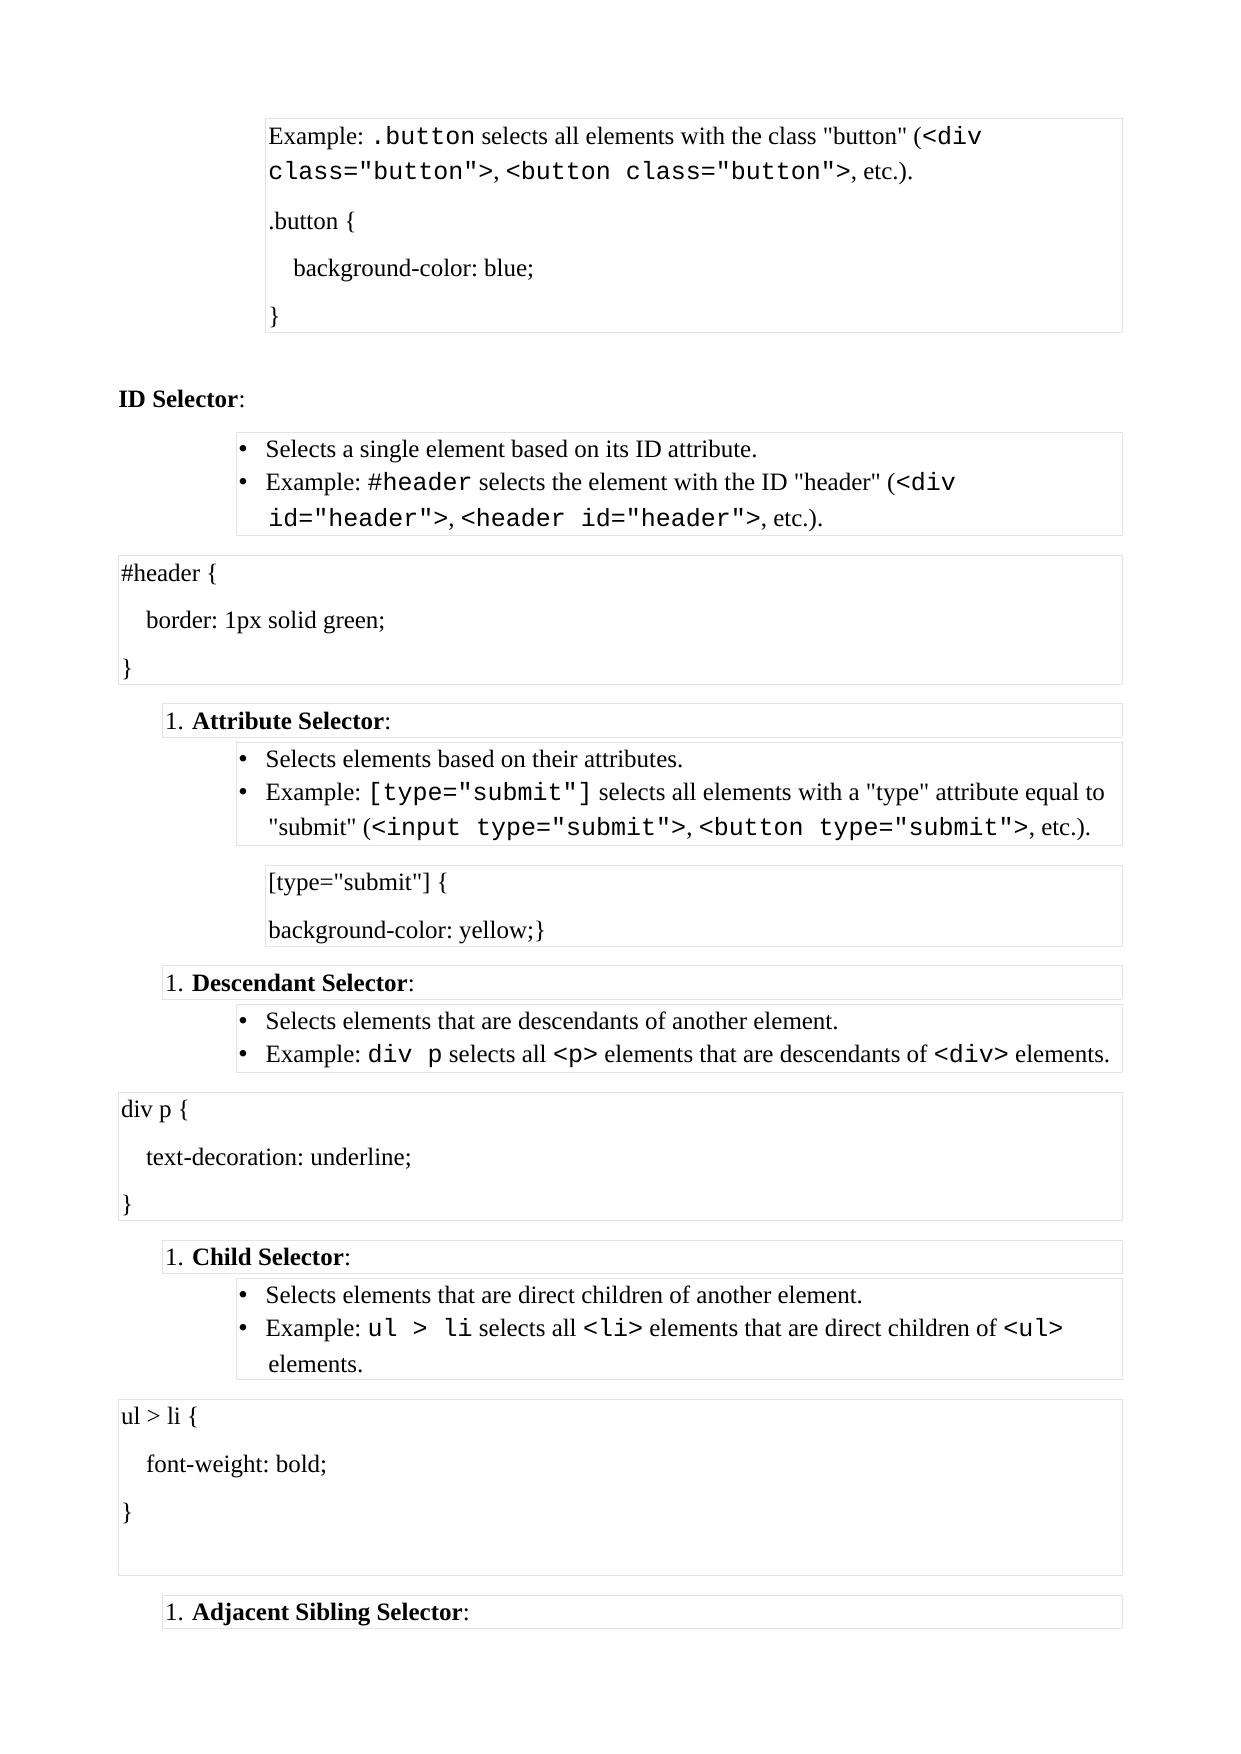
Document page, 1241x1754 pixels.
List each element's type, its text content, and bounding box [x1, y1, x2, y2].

list Example: div p selects all <p> elements that are descendants of <div> elements. [237, 1036, 1122, 1072]
list Selects elements based on their attributes. [237, 743, 1122, 773]
text ul > li { [119, 1400, 1122, 1430]
list Adjacent Sibling Selector: [163, 1596, 1122, 1628]
text div p { [119, 1093, 1122, 1123]
text #header { [119, 556, 1122, 587]
list Selects a single element based on its ID attribute. [237, 433, 1122, 463]
list Example: ul > li selects all <li> elements that are direct children of <ul> elements. [237, 1311, 1122, 1379]
text background-color: blue; [266, 251, 1122, 282]
list Example: #header selects the element with the ID "header" (<div id="header">, <header id="header">, etc.). [237, 465, 1122, 535]
text [type="submit"] { [266, 866, 1122, 896]
list Selects elements that are descendants of another element. [237, 1005, 1122, 1035]
text Example: .button selects all elements with the class "button" (<div class="button">, <button class="button">, etc.). [266, 119, 1122, 187]
list Child Selector: [163, 1241, 1122, 1273]
text } [119, 650, 1122, 684]
list Attribute Selector: [163, 704, 1122, 737]
text background-color: yellow;} [266, 912, 1122, 946]
text .button { [266, 203, 1122, 234]
text } [119, 1494, 1122, 1525]
text font-weight: bold; [119, 1446, 1122, 1478]
text } [119, 1187, 1122, 1220]
text border: 1px solid green; [119, 603, 1122, 634]
text text-decoration: underline; [119, 1139, 1122, 1171]
text ID Selector: [118, 351, 1122, 413]
list Selects elements that are direct children of another element. [237, 1279, 1122, 1309]
list Descendant Selector: [163, 966, 1122, 999]
text } [266, 298, 1122, 332]
list Example: [type="submit"] selects all elements with a "type" attribute equal to "submit" (<input type="submit">, <button type="submit">, etc.). [237, 774, 1122, 845]
